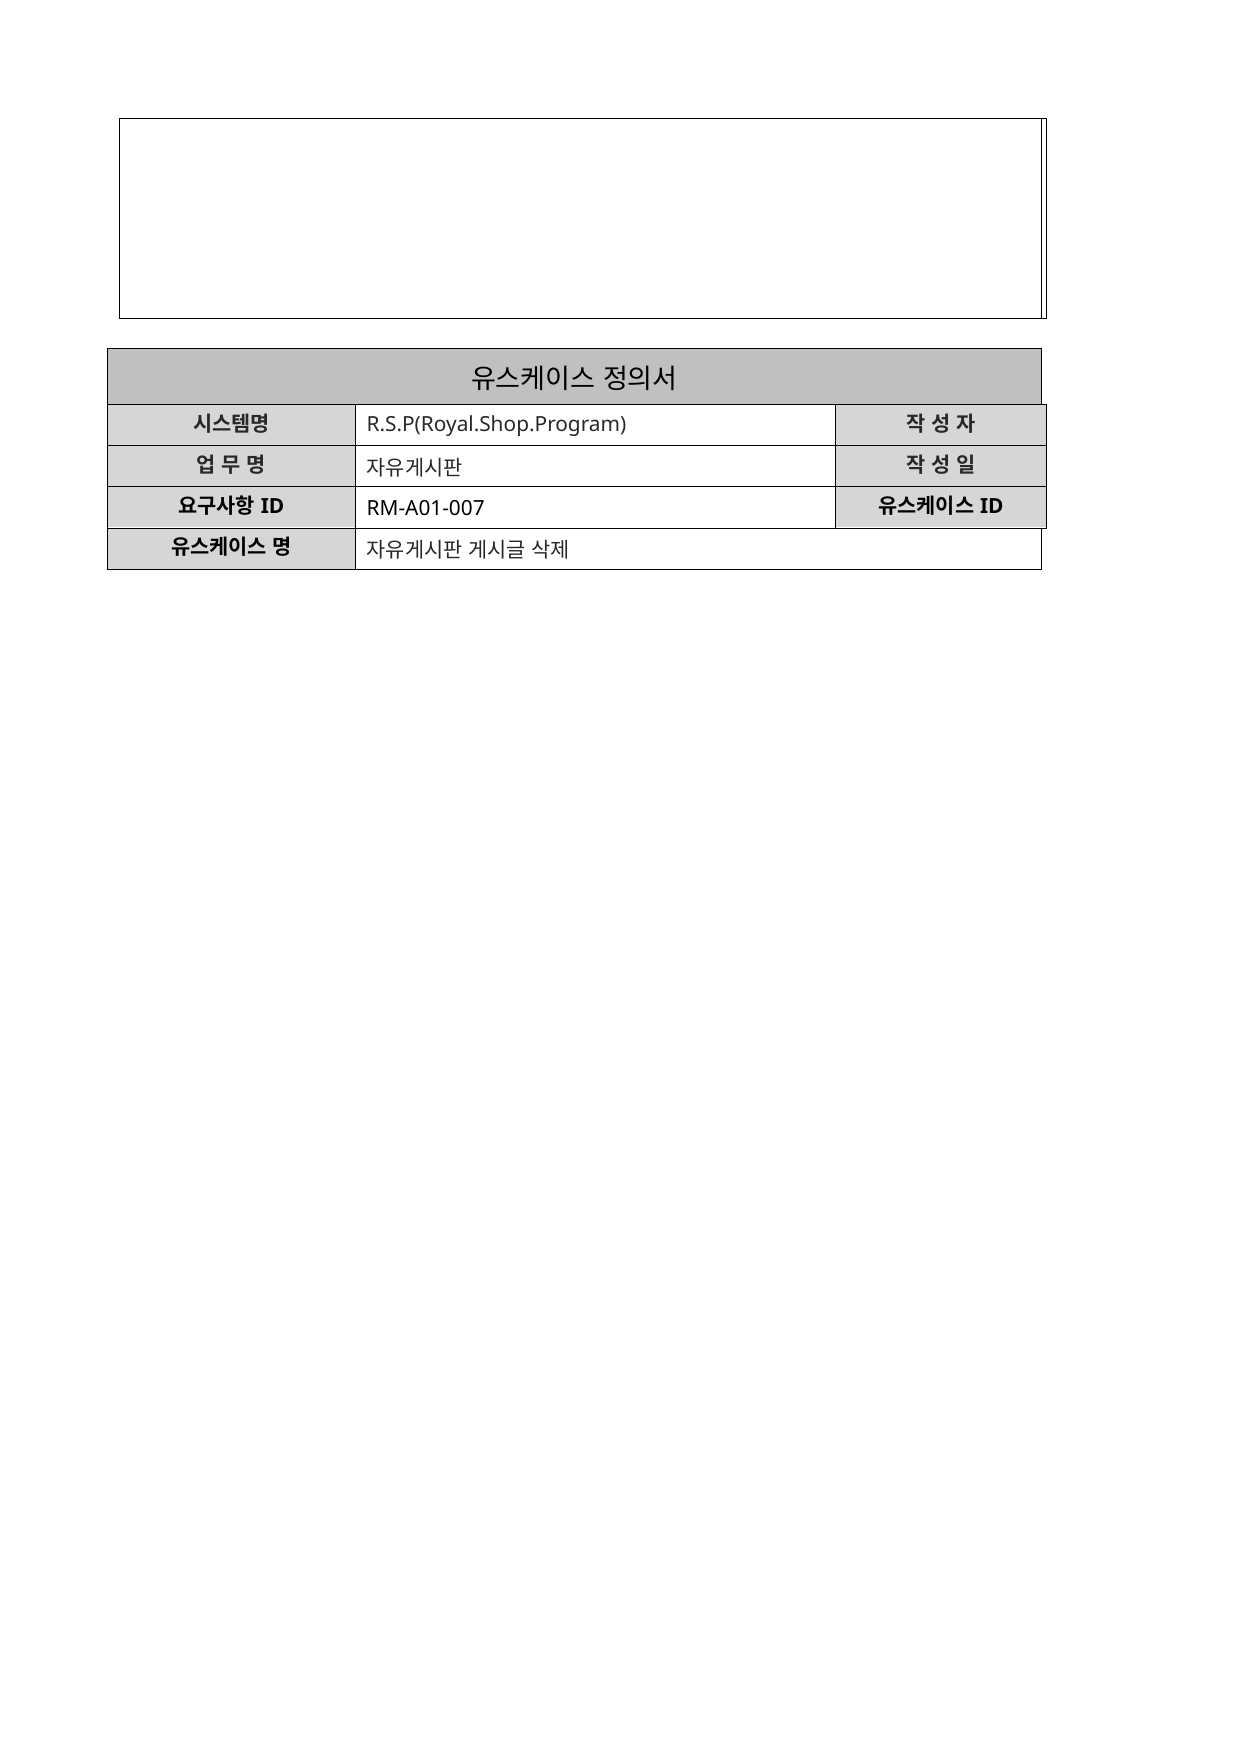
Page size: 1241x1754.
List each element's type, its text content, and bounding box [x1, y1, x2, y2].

table_cell 시스템명 [108, 405, 355, 445]
table_cell 자유게시판 게시글 삭제 [356, 529, 1041, 569]
table_cell [1042, 119, 1046, 318]
table_header [1042, 348, 1046, 404]
table_cell RM-A01-007 [356, 487, 835, 527]
table_cell 유스케이스 명 [108, 529, 355, 569]
table_cell 유스케이스 ID [836, 487, 1046, 527]
table_cell R.S.P(Royal.Shop.Program) [356, 405, 835, 445]
table_cell 업 무 명 [108, 446, 355, 486]
table_cell [120, 119, 1041, 318]
table_cell 자유게시판 [356, 446, 835, 486]
table_cell [1042, 529, 1046, 569]
table_cell 작 성 일 [836, 446, 1046, 486]
table_cell 작 성 자 [836, 405, 1046, 445]
table_cell 요구사항 ID [108, 487, 355, 527]
table_header 유스케이스 정의서 [108, 349, 1041, 404]
